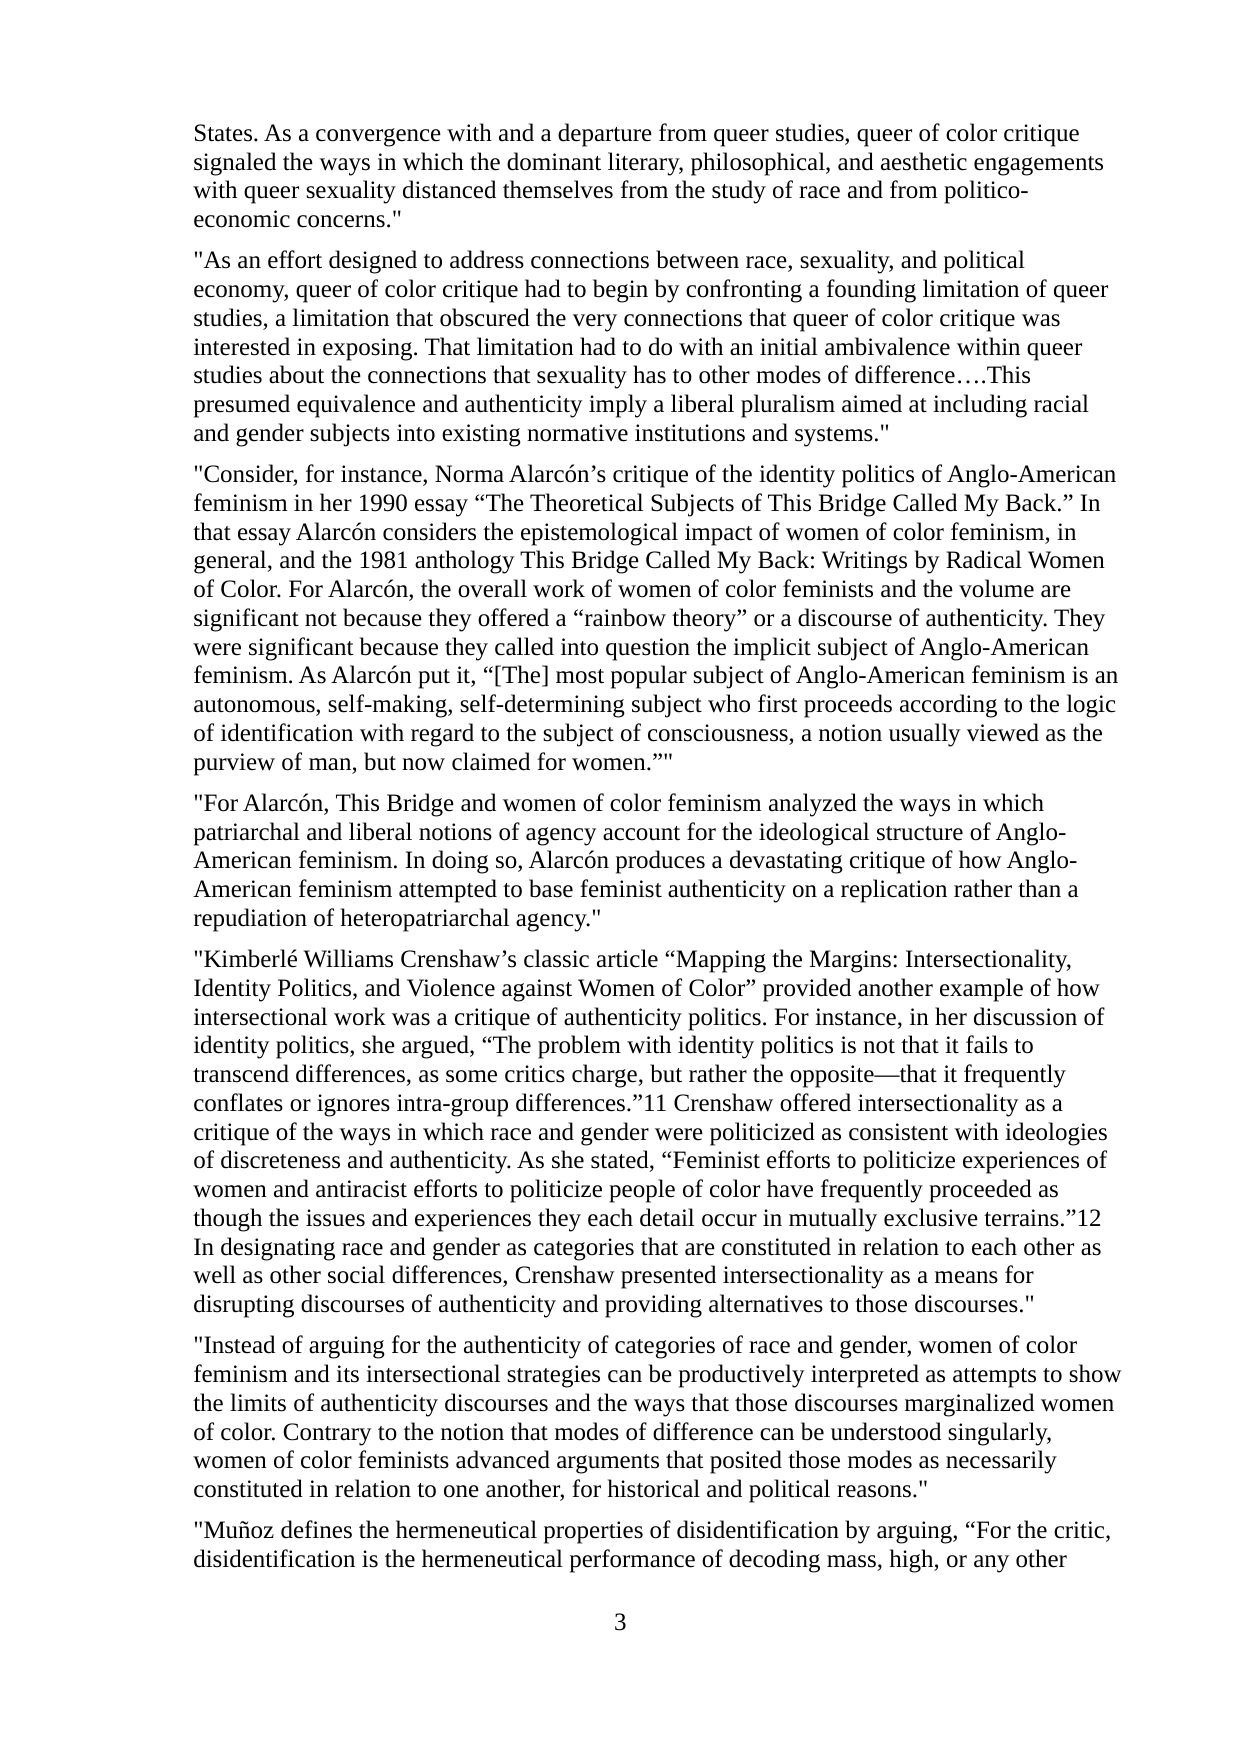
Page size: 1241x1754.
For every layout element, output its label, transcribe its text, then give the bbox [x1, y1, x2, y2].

list "As an effort designed to address connections between race, sexuality, and political economy, queer of color critique had to begin by confronting a founding limitation of queer studies, a limitation that obscured the very connections that queer of color critique was interested in exposing. That limitation had to do with an initial ambivalence within queer studies about the connections that sexuality has to other modes of difference….This presumed equivalence and authenticity imply a liberal pluralism aimed at including racial and gender subjects into existing normative institutions and systems." [156, 246, 1122, 447]
list States. As a convergence with and a departure from queer studies, queer of color critique signaled the ways in which the dominant literary, philosophical, and aesthetic engagements with queer sexuality distanced themselves from the study of race and from politico-economic concerns." [156, 118, 1122, 233]
list "Muñoz defines the hermeneutical properties of disidentification by arguing, “For the critic, disidentification is the hermeneutical performance of decoding mass, high, or any other [156, 1516, 1122, 1573]
list "Instead of arguing for the authenticity of categories of race and gender, women of color feminism and its intersectional strategies can be productively interpreted as attempts to show the limits of authenticity discourses and the ways that those discourses marginalized women of color. Contrary to the notion that modes of difference can be understood singularly, women of color feminists advanced arguments that posited those modes as necessarily constituted in relation to one another, for historical and political reasons." [156, 1331, 1122, 1503]
list "Kimberlé Williams Crenshaw’s classic article “Mapping the Margins: Intersectionality, Identity Politics, and Violence against Women of Color” provided another example of how intersectional work was a critique of authenticity politics. For instance, in her discussion of identity politics, she argued, “The problem with identity politics is not that it fails to transcend differences, as some critics charge, but rather the opposite—that it frequently conflates or ignores intra-group differences.”11 Crenshaw offered intersectionality as a critique of the ways in which race and gender were politicized as consistent with ideologies of discreteness and authenticity. As she stated, “Feminist efforts to politicize experiences of women and antiracist efforts to politicize people of color have frequently proceeded as though the issues and experiences they each detail occur in mutually exclusive terrains.”12 In designating race and gender as categories that are constituted in relation to each other as well as other social differences, Crenshaw presented intersectionality as a means for disrupting discourses of authenticity and providing alternatives to those discourses." [156, 944, 1122, 1318]
list "For Alarcón, This Bridge and women of color feminism analyzed the ways in which patriarchal and liberal notions of agency account for the ideological structure of Anglo-American feminism. In doing so, Alarcón produces a devastating critique of how Anglo-American feminism attempted to base feminist authenticity on a replication rather than a repudiation of heteropatriarchal agency." [156, 788, 1122, 932]
list "Consider, for instance, Norma Alarcón’s critique of the identity politics of Anglo-American feminism in her 1990 essay “The Theoretical Subjects of This Bridge Called My Back.” In that essay Alarcón considers the epistemological impact of women of color feminism, in general, and the 1981 anthology This Bridge Called My Back: Writings by Radical Women of Color. For Alarcón, the overall work of women of color feminists and the volume are significant not because they offered a “rainbow theory” or a discourse of authenticity. They were significant because they called into question the implicit subject of Anglo-American feminism. As Alarcón put it, “[The] most popular subject of Anglo-American feminism is an autonomous, self-making, self-determining subject who first proceeds according to the logic of identification with regard to the subject of consciousness, a notion usually viewed as the purview of man, but now claimed for women.”" [156, 459, 1122, 776]
